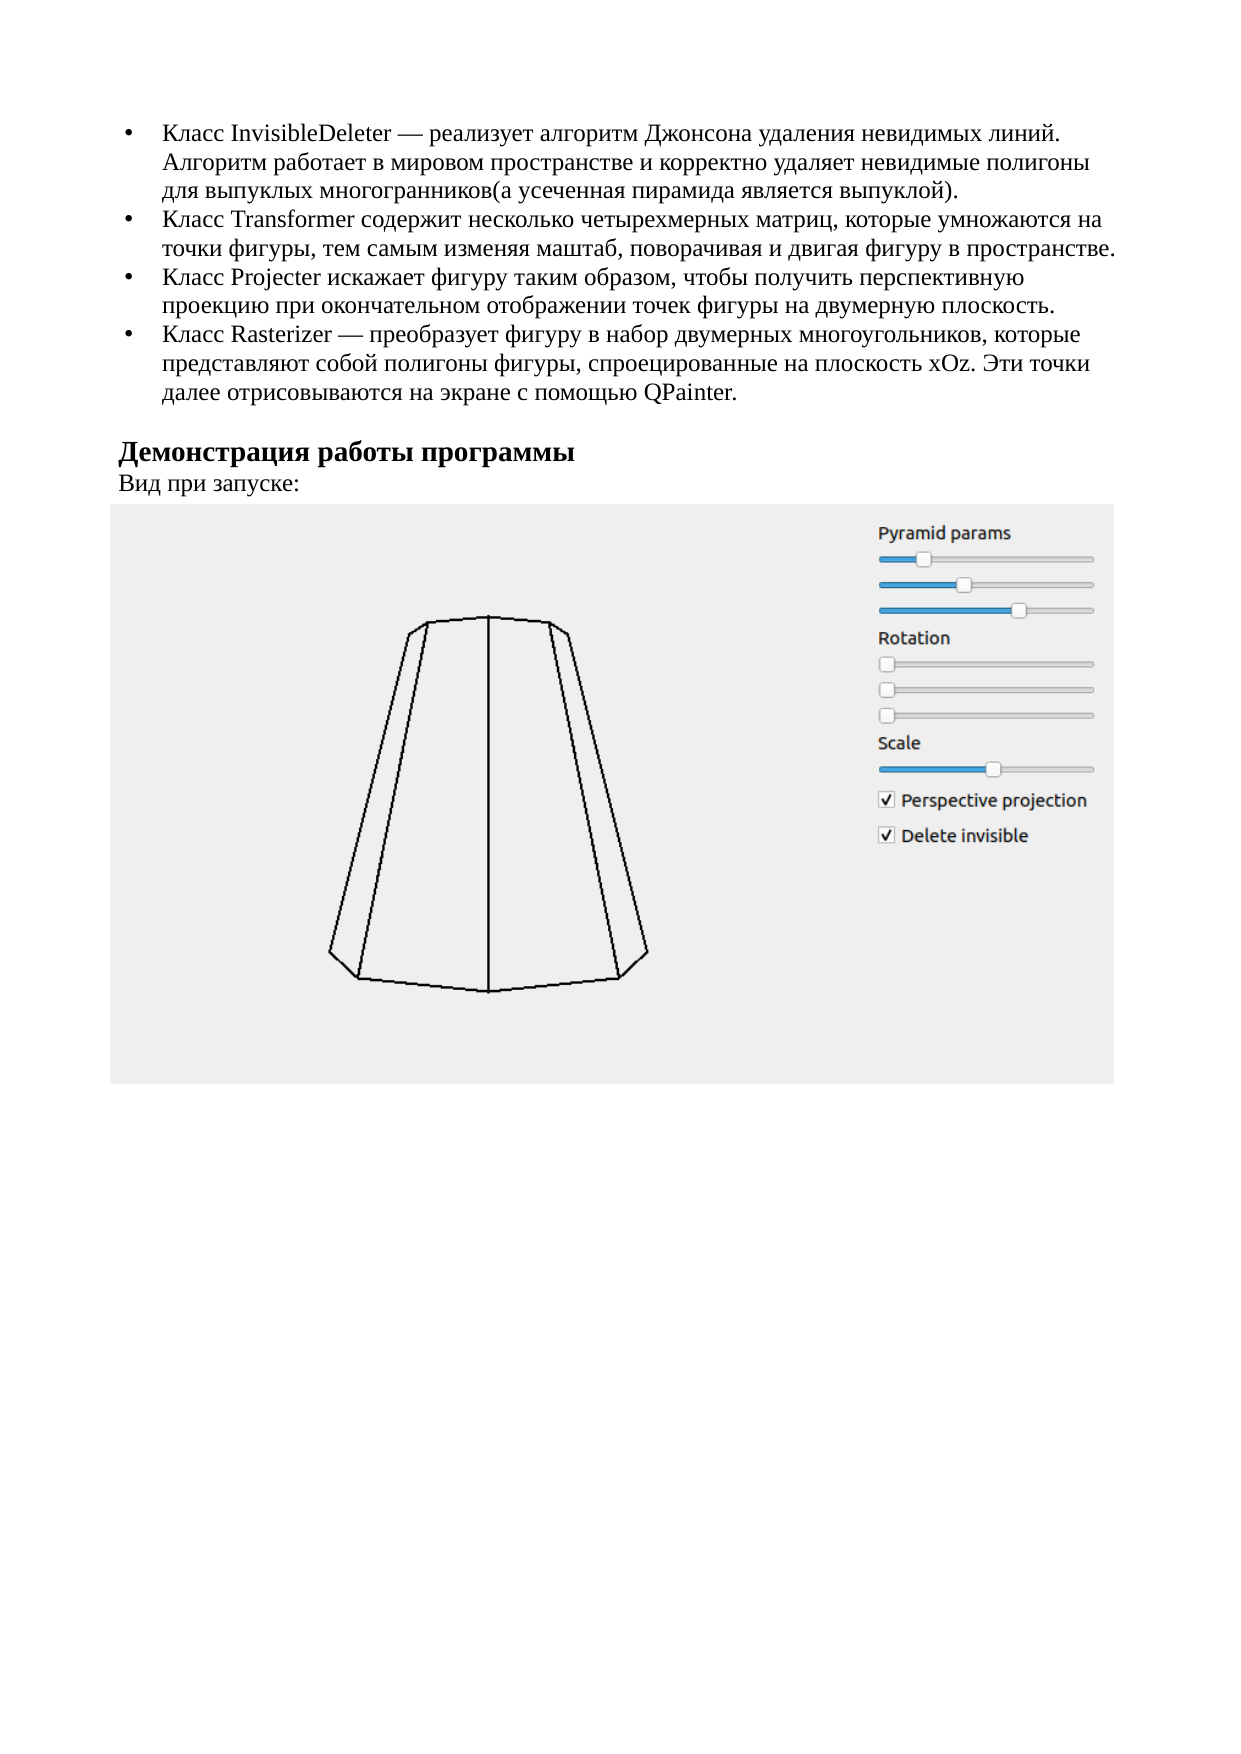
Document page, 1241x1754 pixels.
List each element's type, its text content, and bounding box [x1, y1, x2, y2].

list Класс Rasterizer — преобразует фигуру в набор двумерных многоугольников, которые представляют собой полигоны фигуры, спроецированные на плоскость xOz. Эти точки далее отрисовываются на экране с помощью QPainter. [124, 319, 1122, 406]
list Класс Projecter искажает фигуру таким образом, чтобы получить перспективную проекцию при окончательном отображении точек фигуры на двумерную плоскость. [124, 262, 1122, 319]
list Класс InvisibleDeleter — реализует алгоритм Джонсона удаления невидимых линий. Алгоритм работает в мировом пространстве и корректно удаляет невидимые полигоны для выпуклых многогранников(а усеченная пирамида является выпуклой). [124, 118, 1122, 204]
text Вид при запуске: [118, 468, 1122, 497]
picture [110, 504, 1115, 1084]
list Класс Transformer содержит несколько четырехмерных матриц, которые умножаются на точки фигуры, тем самым изменяя маштаб, поворачивая и двигая фигуру в пространстве. [124, 204, 1122, 262]
text Демонстрация работы программы [118, 434, 1122, 468]
